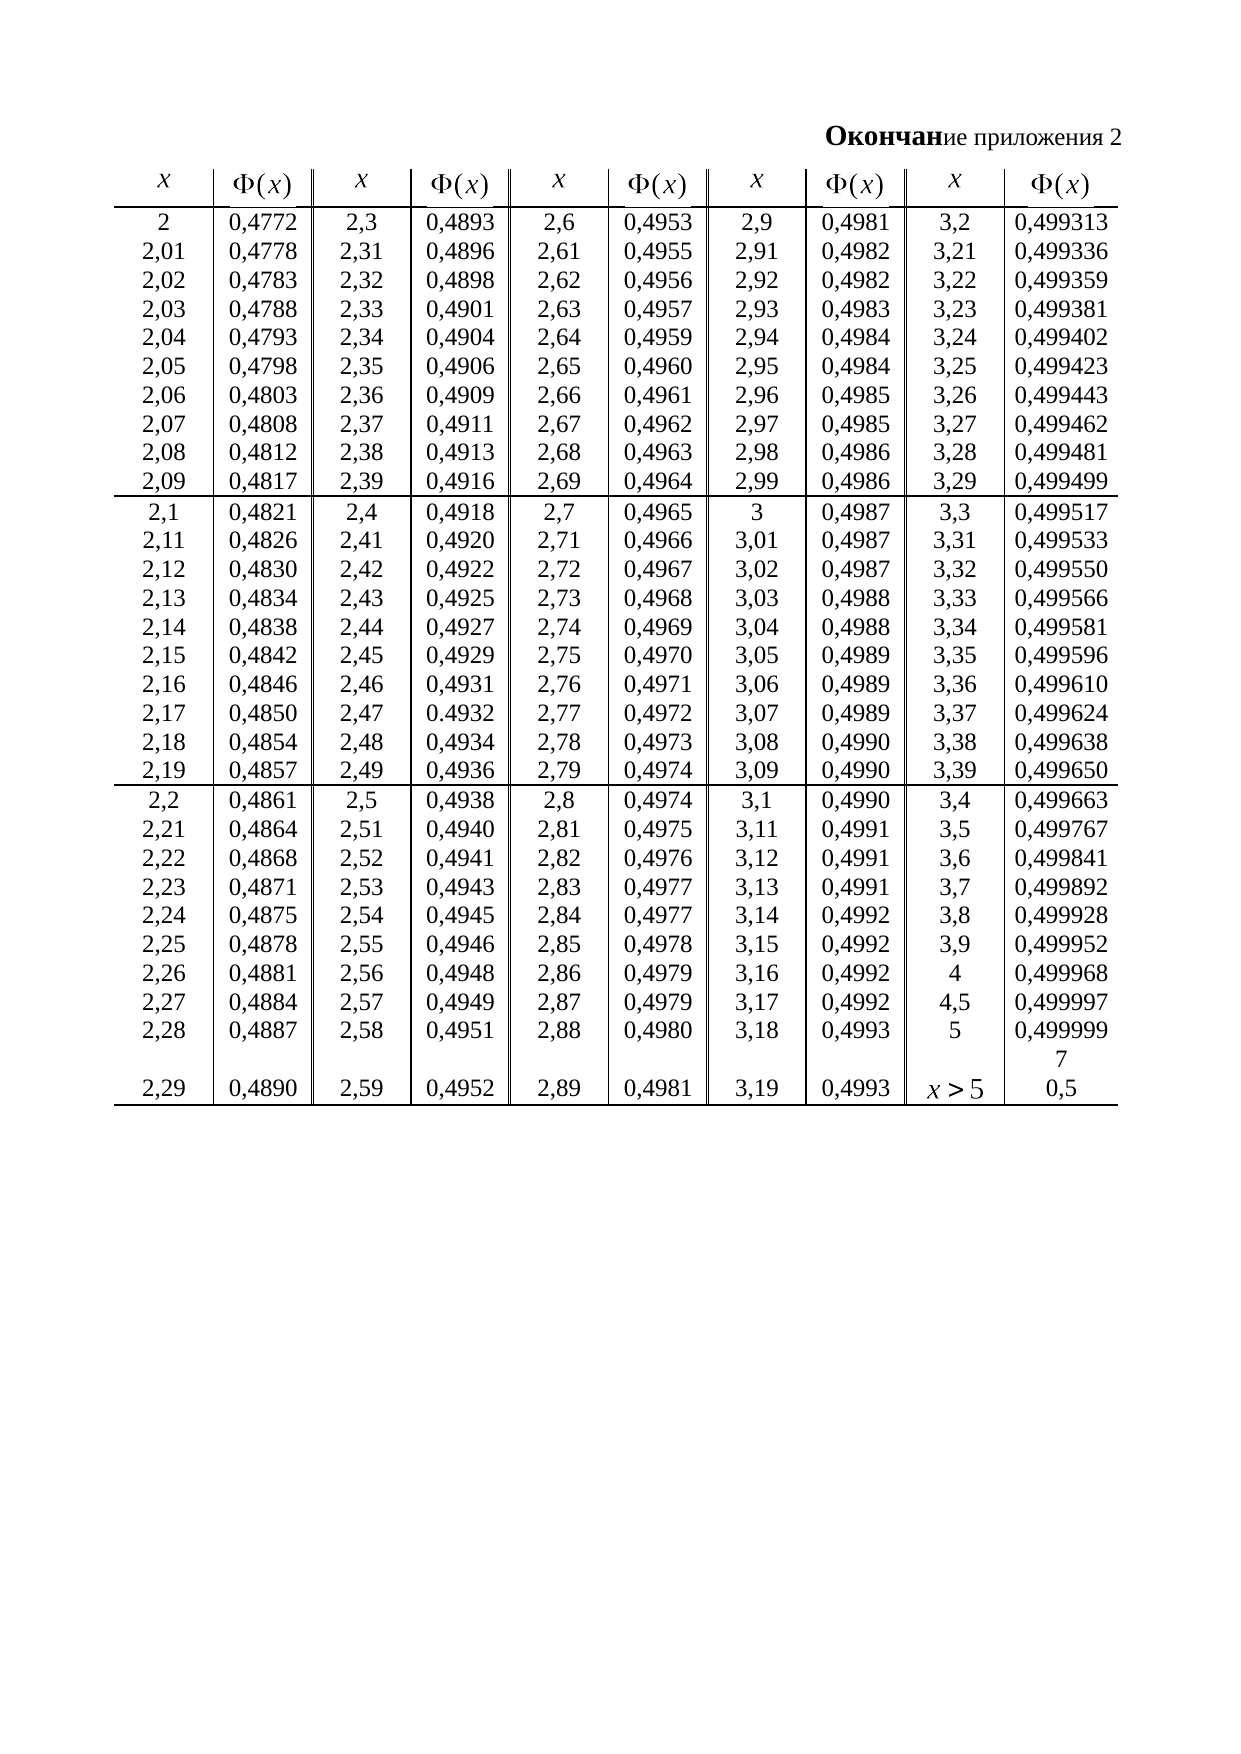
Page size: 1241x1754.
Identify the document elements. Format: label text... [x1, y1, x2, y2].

table_cell 2,79 [511, 755, 608, 784]
table_cell 0,4966 [609, 525, 706, 554]
table_cell 3,1 [709, 786, 805, 814]
table_cell 2,34 [314, 323, 410, 351]
table_cell 0,4929 [412, 640, 508, 669]
text Окончание приложения 2 [118, 118, 1122, 152]
table_cell 2,4 [314, 497, 410, 525]
table_cell 0.4932 [412, 698, 508, 727]
table_cell 0,4991 [807, 872, 904, 901]
table_cell 0,4943 [412, 872, 508, 901]
table_cell 0,4945 [412, 901, 508, 929]
table_cell 2,14 [114, 612, 213, 640]
table_cell 2,04 [114, 323, 213, 351]
table_cell 0,499610 [1005, 669, 1118, 698]
table_cell 3,18 [709, 1016, 805, 1073]
table_cell 2,37 [314, 409, 410, 437]
table_cell 2,35 [314, 351, 410, 380]
table_cell 0,499533 [1005, 525, 1118, 554]
table_cell 3,33 [907, 583, 1004, 612]
table_cell 0,4986 [807, 438, 904, 466]
table_cell 0,4975 [609, 814, 706, 843]
table_cell 0,499359 [1005, 265, 1118, 294]
table_cell 0,4990 [807, 727, 904, 755]
table_cell 0,4952 [412, 1073, 508, 1104]
table_cell 2,44 [314, 612, 410, 640]
table_cell 2,47 [314, 698, 410, 727]
table_cell 0,4991 [807, 814, 904, 843]
table_cell 3,8 [907, 901, 1004, 929]
table_cell 0,4962 [609, 409, 706, 437]
table_cell 0,4812 [214, 438, 311, 466]
table_cell 0,4793 [214, 323, 311, 351]
table_cell 2,66 [511, 380, 608, 409]
table_cell 2,53 [314, 872, 410, 901]
table_cell 2,08 [114, 438, 213, 466]
table_cell 2,87 [511, 987, 608, 1016]
table_cell 0,4948 [412, 958, 508, 987]
table_cell 0,499402 [1005, 323, 1118, 351]
table_cell 0,4984 [807, 323, 904, 351]
table_cell 0,4838 [214, 612, 311, 640]
table_cell 2,25 [114, 929, 213, 958]
table_cell 0,4916 [412, 466, 508, 495]
table_cell 2,97 [709, 409, 805, 437]
table_cell 3,04 [709, 612, 805, 640]
table_cell 2,36 [314, 380, 410, 409]
table_cell 0,4981 [807, 208, 904, 236]
table_cell 2,1 [114, 497, 213, 525]
table_cell 3,06 [709, 669, 805, 698]
table_cell 3,21 [907, 236, 1004, 265]
table_cell 2,92 [709, 265, 805, 294]
table_cell 2,56 [314, 958, 410, 987]
table_cell 2 [114, 208, 213, 236]
table_cell 2,24 [114, 901, 213, 929]
table_cell 0,499423 [1005, 351, 1118, 380]
table_cell 0,4868 [214, 843, 311, 872]
table_cell 0,4970 [609, 640, 706, 669]
table_cell 0,4834 [214, 583, 311, 612]
table_cell 2,57 [314, 987, 410, 1016]
table_cell 0,4959 [609, 323, 706, 351]
table_cell 0,4850 [214, 698, 311, 727]
table_cell 0,4909 [412, 380, 508, 409]
table_cell 2,48 [314, 727, 410, 755]
table_cell 2,86 [511, 958, 608, 987]
table_cell 2,95 [709, 351, 805, 380]
table_cell 2,52 [314, 843, 410, 872]
table_cell 0,4772 [214, 208, 311, 236]
table_cell 2,83 [511, 872, 608, 901]
table_header [412, 169, 508, 207]
table_cell 0,4976 [609, 843, 706, 872]
table_cell 2,19 [114, 755, 213, 784]
table_cell 2,89 [511, 1073, 608, 1104]
table_cell 2,17 [114, 698, 213, 727]
table_cell 0,499336 [1005, 236, 1118, 265]
table_cell 2,05 [114, 351, 213, 380]
table_cell 2,38 [314, 438, 410, 466]
table_cell 0,499624 [1005, 698, 1118, 727]
table_cell 0,4778 [214, 236, 311, 265]
table_cell 0,4984 [807, 351, 904, 380]
table_cell 3,5 [907, 814, 1004, 843]
table_cell 0,4946 [412, 929, 508, 958]
table_cell 3,01 [709, 525, 805, 554]
table_cell 2,75 [511, 640, 608, 669]
table_cell 2,07 [114, 409, 213, 437]
table_cell 3,22 [907, 265, 1004, 294]
table_header [214, 169, 311, 207]
table_cell 2,62 [511, 265, 608, 294]
table_cell 0,4960 [609, 351, 706, 380]
table_header [1005, 169, 1118, 207]
table_cell 0,4941 [412, 843, 508, 872]
table_cell 0,4893 [412, 208, 508, 236]
table_cell 0,4977 [609, 872, 706, 901]
table_cell 2,99 [709, 466, 805, 495]
table_cell 2,27 [114, 987, 213, 1016]
table_cell 2,32 [314, 265, 410, 294]
table_cell 3,09 [709, 755, 805, 784]
table_cell 0,4956 [609, 265, 706, 294]
table_cell 0,4974 [609, 786, 706, 814]
table_cell 0,499313 [1005, 208, 1118, 236]
table_cell 0,4991 [807, 843, 904, 872]
table_cell 0,4985 [807, 380, 904, 409]
table_cell 3,28 [907, 438, 1004, 466]
table_cell 2,11 [114, 525, 213, 554]
table_cell 2,02 [114, 265, 213, 294]
table_cell 2,78 [511, 727, 608, 755]
table_cell 0,499566 [1005, 583, 1118, 612]
table_cell 0,4979 [609, 958, 706, 987]
table_cell 2,54 [314, 901, 410, 929]
table_header [807, 169, 904, 207]
table_cell 0,5 [1005, 1073, 1118, 1104]
table_cell 0,4989 [807, 640, 904, 669]
table_cell 0,4788 [214, 294, 311, 322]
table_cell 3 [709, 497, 805, 525]
table_cell 0,4987 [807, 554, 904, 583]
table_cell 0,4951 [412, 1016, 508, 1073]
table_cell 0,4964 [609, 466, 706, 495]
table_cell 0,4934 [412, 727, 508, 755]
table_cell 2,51 [314, 814, 410, 843]
table_cell 0,4979 [609, 987, 706, 1016]
table_cell 2,31 [314, 236, 410, 265]
table_cell 0,4973 [609, 727, 706, 755]
table_cell 2,68 [511, 438, 608, 466]
table_cell 0,4878 [214, 929, 311, 958]
table_cell 0,4881 [214, 958, 311, 987]
table_cell [907, 1073, 1004, 1104]
table_cell 2,26 [114, 958, 213, 987]
table_cell 4 [907, 958, 1004, 987]
table_cell 2,91 [709, 236, 805, 265]
table_cell 0,4988 [807, 583, 904, 612]
table_cell 3,25 [907, 351, 1004, 380]
table_cell 4,5 [907, 987, 1004, 1016]
table_cell 0,499952 [1005, 929, 1118, 958]
table_cell 0,4798 [214, 351, 311, 380]
table_cell 0,499928 [1005, 901, 1118, 929]
table_cell 0,4967 [609, 554, 706, 583]
table_cell 2,18 [114, 727, 213, 755]
table_cell 2,64 [511, 323, 608, 351]
table_cell 2,98 [709, 438, 805, 466]
table_cell 0,4857 [214, 755, 311, 784]
table_cell 2,82 [511, 843, 608, 872]
table_cell 2,73 [511, 583, 608, 612]
table_cell 0,4875 [214, 901, 311, 929]
table_cell 3,24 [907, 323, 1004, 351]
table_cell 0,4985 [807, 409, 904, 437]
table_cell 0,4936 [412, 755, 508, 784]
table_cell 3,05 [709, 640, 805, 669]
table_cell 0,4887 [214, 1016, 311, 1073]
table_cell 2,58 [314, 1016, 410, 1073]
table_cell 2,85 [511, 929, 608, 958]
table_cell 2,13 [114, 583, 213, 612]
table_header [114, 169, 213, 206]
table_header [907, 169, 1004, 206]
table_cell 3,32 [907, 554, 1004, 583]
table_cell 2,77 [511, 698, 608, 727]
table_cell 2,72 [511, 554, 608, 583]
table_cell 2,76 [511, 669, 608, 698]
table_cell 3,37 [907, 698, 1004, 727]
table_cell 2,69 [511, 466, 608, 495]
table_cell 0,4922 [412, 554, 508, 583]
table_cell 2,65 [511, 351, 608, 380]
table_cell 2,45 [314, 640, 410, 669]
table_cell 2,93 [709, 294, 805, 322]
table_cell 0,499650 [1005, 755, 1118, 784]
table_cell 0,4953 [609, 208, 706, 236]
table_cell 3,35 [907, 640, 1004, 669]
table_cell 0,4993 [807, 1016, 904, 1073]
table_cell 0,4971 [609, 669, 706, 698]
table_cell 2,63 [511, 294, 608, 322]
table_cell 0,4904 [412, 323, 508, 351]
table_cell 0,4977 [609, 901, 706, 929]
table_cell 0,4969 [609, 612, 706, 640]
table_cell 0,4949 [412, 987, 508, 1016]
table_cell 0,4927 [412, 612, 508, 640]
table_cell 0,4884 [214, 987, 311, 1016]
table_cell 3,07 [709, 698, 805, 727]
table_cell 0,4890 [214, 1073, 311, 1104]
table_cell 3,15 [709, 929, 805, 958]
table_cell 0,4817 [214, 466, 311, 495]
table_cell 0,499381 [1005, 294, 1118, 322]
table_cell 2,46 [314, 669, 410, 698]
table_cell 3,02 [709, 554, 805, 583]
table_cell 0,4871 [214, 872, 311, 901]
table_cell 0,4968 [609, 583, 706, 612]
table_cell 2,33 [314, 294, 410, 322]
table_cell 3,4 [907, 786, 1004, 814]
table_cell 2,9 [709, 208, 805, 236]
table_cell 0,4990 [807, 786, 904, 814]
table_cell 2,3 [314, 208, 410, 236]
table_cell 0,4989 [807, 698, 904, 727]
table_cell 2,23 [114, 872, 213, 901]
table_cell 0,4992 [807, 929, 904, 958]
table_cell 2,81 [511, 814, 608, 843]
table_cell 2,61 [511, 236, 608, 265]
table_cell 2,8 [511, 786, 608, 814]
table_cell 2,29 [114, 1073, 213, 1104]
table_cell 3,9 [907, 929, 1004, 958]
table_cell 3,36 [907, 669, 1004, 698]
table_cell 0,499767 [1005, 814, 1118, 843]
table_cell 0,4974 [609, 755, 706, 784]
table_cell 0,4957 [609, 294, 706, 322]
table_cell 0,4920 [412, 525, 508, 554]
table_cell 0,499462 [1005, 409, 1118, 437]
table_cell 0,4990 [807, 755, 904, 784]
table_cell 2,42 [314, 554, 410, 583]
table_cell 3,29 [907, 466, 1004, 495]
table_cell 2,67 [511, 409, 608, 437]
table_cell 0,4911 [412, 409, 508, 437]
table_cell 0,4940 [412, 814, 508, 843]
table_cell 0,4925 [412, 583, 508, 612]
table_cell 2,49 [314, 755, 410, 784]
table_cell 0,4938 [412, 786, 508, 814]
table_cell 2,15 [114, 640, 213, 669]
table_cell 0,4993 [807, 1073, 904, 1104]
table_cell 0,4861 [214, 786, 311, 814]
table_cell 2,03 [114, 294, 213, 322]
table_cell 0,4864 [214, 814, 311, 843]
table_cell 0,4963 [609, 438, 706, 466]
table_cell 0,499841 [1005, 843, 1118, 872]
table_cell 0,4906 [412, 351, 508, 380]
table_cell 5 [907, 1016, 1004, 1073]
table_cell 3,17 [709, 987, 805, 1016]
table_cell 2,55 [314, 929, 410, 958]
table_cell 0,4783 [214, 265, 311, 294]
table_cell 0,499443 [1005, 380, 1118, 409]
table_cell 2,88 [511, 1016, 608, 1073]
table_cell 2,28 [114, 1016, 213, 1073]
table_cell 0,4918 [412, 497, 508, 525]
table_cell 2,21 [114, 814, 213, 843]
table_cell 2,74 [511, 612, 608, 640]
table_cell 3,38 [907, 727, 1004, 755]
table_cell 0,499550 [1005, 554, 1118, 583]
table_cell 0,4955 [609, 236, 706, 265]
table_cell 2,01 [114, 236, 213, 265]
table_cell 0,499581 [1005, 612, 1118, 640]
table_cell 0,4992 [807, 987, 904, 1016]
table_cell 2,09 [114, 466, 213, 495]
table_header [511, 169, 608, 206]
table_cell 3,12 [709, 843, 805, 872]
table_cell 0,499596 [1005, 640, 1118, 669]
table_cell 3,27 [907, 409, 1004, 437]
table_cell 0,4999997 [1005, 1016, 1118, 1073]
table_cell 0,4931 [412, 669, 508, 698]
table_cell 2,6 [511, 208, 608, 236]
table_cell 2,71 [511, 525, 608, 554]
table_cell 3,11 [709, 814, 805, 843]
table_cell 0,4988 [807, 612, 904, 640]
table_cell 0,4842 [214, 640, 311, 669]
table_cell 2,43 [314, 583, 410, 612]
table_cell 2,16 [114, 669, 213, 698]
table_cell 3,3 [907, 497, 1004, 525]
table_cell 0,4978 [609, 929, 706, 958]
table_cell 0,499481 [1005, 438, 1118, 466]
table_cell 0,4986 [807, 466, 904, 495]
table_cell 0,4992 [807, 901, 904, 929]
table_cell 0,4830 [214, 554, 311, 583]
table_header [609, 169, 706, 207]
table_cell 0,499517 [1005, 497, 1118, 525]
table_cell 0,4826 [214, 525, 311, 554]
table_cell 0,4846 [214, 669, 311, 698]
table_cell 2,06 [114, 380, 213, 409]
table_cell 3,23 [907, 294, 1004, 322]
table_cell 2,96 [709, 380, 805, 409]
table_header [709, 169, 805, 206]
table_cell 0,4821 [214, 497, 311, 525]
table_cell 3,6 [907, 843, 1004, 872]
table_cell 3,31 [907, 525, 1004, 554]
table_cell 0,4981 [609, 1073, 706, 1104]
table_cell 0,4972 [609, 698, 706, 727]
table_cell 0,4982 [807, 236, 904, 265]
table_cell 0,4982 [807, 265, 904, 294]
table_cell 3,26 [907, 380, 1004, 409]
table_cell 2,59 [314, 1073, 410, 1104]
table_cell 0,499663 [1005, 786, 1118, 814]
table_cell 3,16 [709, 958, 805, 987]
table_cell 0,499499 [1005, 466, 1118, 495]
table_cell 0,499968 [1005, 958, 1118, 987]
table_cell 0,4987 [807, 497, 904, 525]
table_cell 0,4854 [214, 727, 311, 755]
table_cell 0,4901 [412, 294, 508, 322]
table_cell 3,39 [907, 755, 1004, 784]
table_cell 0,4913 [412, 438, 508, 466]
table_cell 0,4803 [214, 380, 311, 409]
table_cell 2,5 [314, 786, 410, 814]
table_cell 3,08 [709, 727, 805, 755]
table_cell 0,499892 [1005, 872, 1118, 901]
table_cell 2,12 [114, 554, 213, 583]
table_cell 2,39 [314, 466, 410, 495]
table_cell 3,34 [907, 612, 1004, 640]
table_header [314, 169, 410, 206]
table_cell 2,94 [709, 323, 805, 351]
table_cell 2,22 [114, 843, 213, 872]
table_cell 0,4980 [609, 1016, 706, 1073]
table_cell 2,41 [314, 525, 410, 554]
table_cell 2,7 [511, 497, 608, 525]
table_cell 0,499997 [1005, 987, 1118, 1016]
table_cell 0,4898 [412, 265, 508, 294]
table_cell 0,4896 [412, 236, 508, 265]
table_cell 0,4987 [807, 525, 904, 554]
table_cell 3,03 [709, 583, 805, 612]
table_cell 2,84 [511, 901, 608, 929]
table_cell 3,19 [709, 1073, 805, 1104]
table_cell 3,2 [907, 208, 1004, 236]
table_cell 0,4808 [214, 409, 311, 437]
table_cell 3,7 [907, 872, 1004, 901]
table_cell 0,4992 [807, 958, 904, 987]
table_cell 0,4965 [609, 497, 706, 525]
table_cell 0,4989 [807, 669, 904, 698]
table_cell 0,499638 [1005, 727, 1118, 755]
table_cell 0,4983 [807, 294, 904, 322]
table_cell 3,13 [709, 872, 805, 901]
table_cell 0,4961 [609, 380, 706, 409]
table_cell 3,14 [709, 901, 805, 929]
table_cell 2,2 [114, 786, 213, 814]
